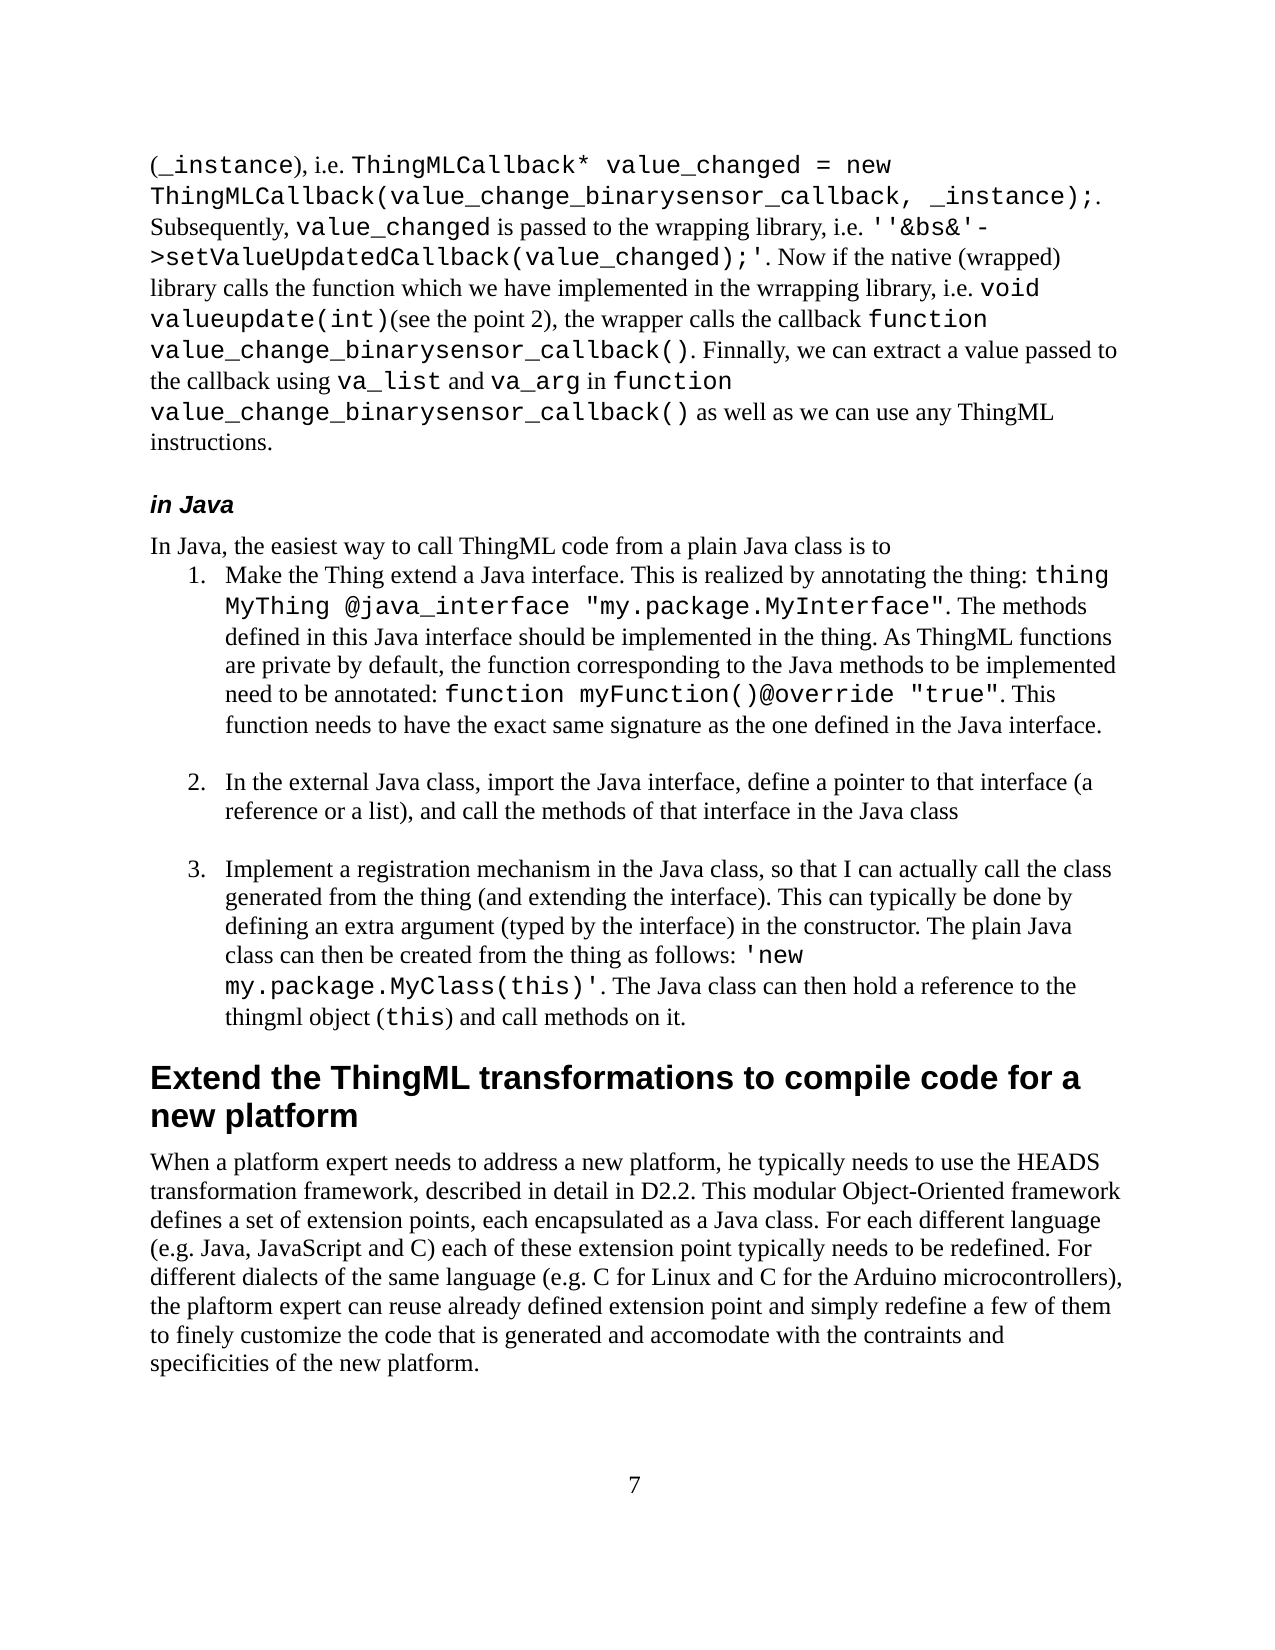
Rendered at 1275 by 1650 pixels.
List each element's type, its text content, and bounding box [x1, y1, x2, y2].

list Make the Thing extend a Java interface. This is realized by annotating the thing: thing MyThing @java_interface "my.package.MyInterface". The methods defined in this Java interface should be implemented in the thing. As ThingML functions are private by default, the function corresponding to the Java methods to be implemented need to be annotated: function myFunction()@override "true". This function needs to have the exact same signature as the one defined in the Java interface. [187, 560, 1125, 767]
text In Java, the easiest way to call ThingML code from a plain Java class is to [150, 531, 1125, 560]
list In the external Java class, import the Java interface, define a pointer to that interface (a reference or a list), and call the methods of that interface in the Java class [187, 767, 1125, 854]
subtitle Extend the ThingML transformations to compile code for a new platform [150, 1057, 1125, 1135]
subtitle in Java [150, 490, 1125, 519]
text When a platform expert needs to address a new platform, he typically needs to use the HEADS transformation framework, described in detail in D2.2. This modular Object-Oriented framework defines a set of extension points, each encapsulated as a Java class. For each different language (e.g. Java, JavaScript and C) each of these extension point typically needs to be redefined. For different dialects of the same language (e.g. C for Linux and C for the Arduino microcontrollers), the plaftorm expert can reuse already defined extension point and simply redefine a few of them to finely customize the code that is generated and accomodate with the contraints and specificities of the new platform. [150, 1147, 1125, 1377]
text (_instance), i.e. ThingMLCallback* value_changed = new ThingMLCallback(value_change_binarysensor_callback, _instance);. Subsequently, value_changed is passed to the wrapping library, i.e. ''&bs&'->setValueUpdatedCallback(value_changed);'. Now if the native (wrapped) library calls the function which we have implemented in the wrrapping library, i.e. void valueupdate(int)(see the point 2), the wrapper calls the callback function value_change_binarysensor_callback(). Finnally, we can extract a value passed to the callback using va_list and va_arg in function value_change_binarysensor_callback() as well as we can use any ThingML instructions. [150, 150, 1125, 456]
list Implement a registration mechanism in the Java class, so that I can actually call the class generated from the thing (and extending the interface). This can typically be done by defining an extra argument (typed by the interface) in the constructor. The plain Java class can then be created from the thing as follows: 'new my.package.MyClass(this)'. The Java class can then hold a reference to the thingml object (this) and call methods on it. [187, 854, 1125, 1032]
